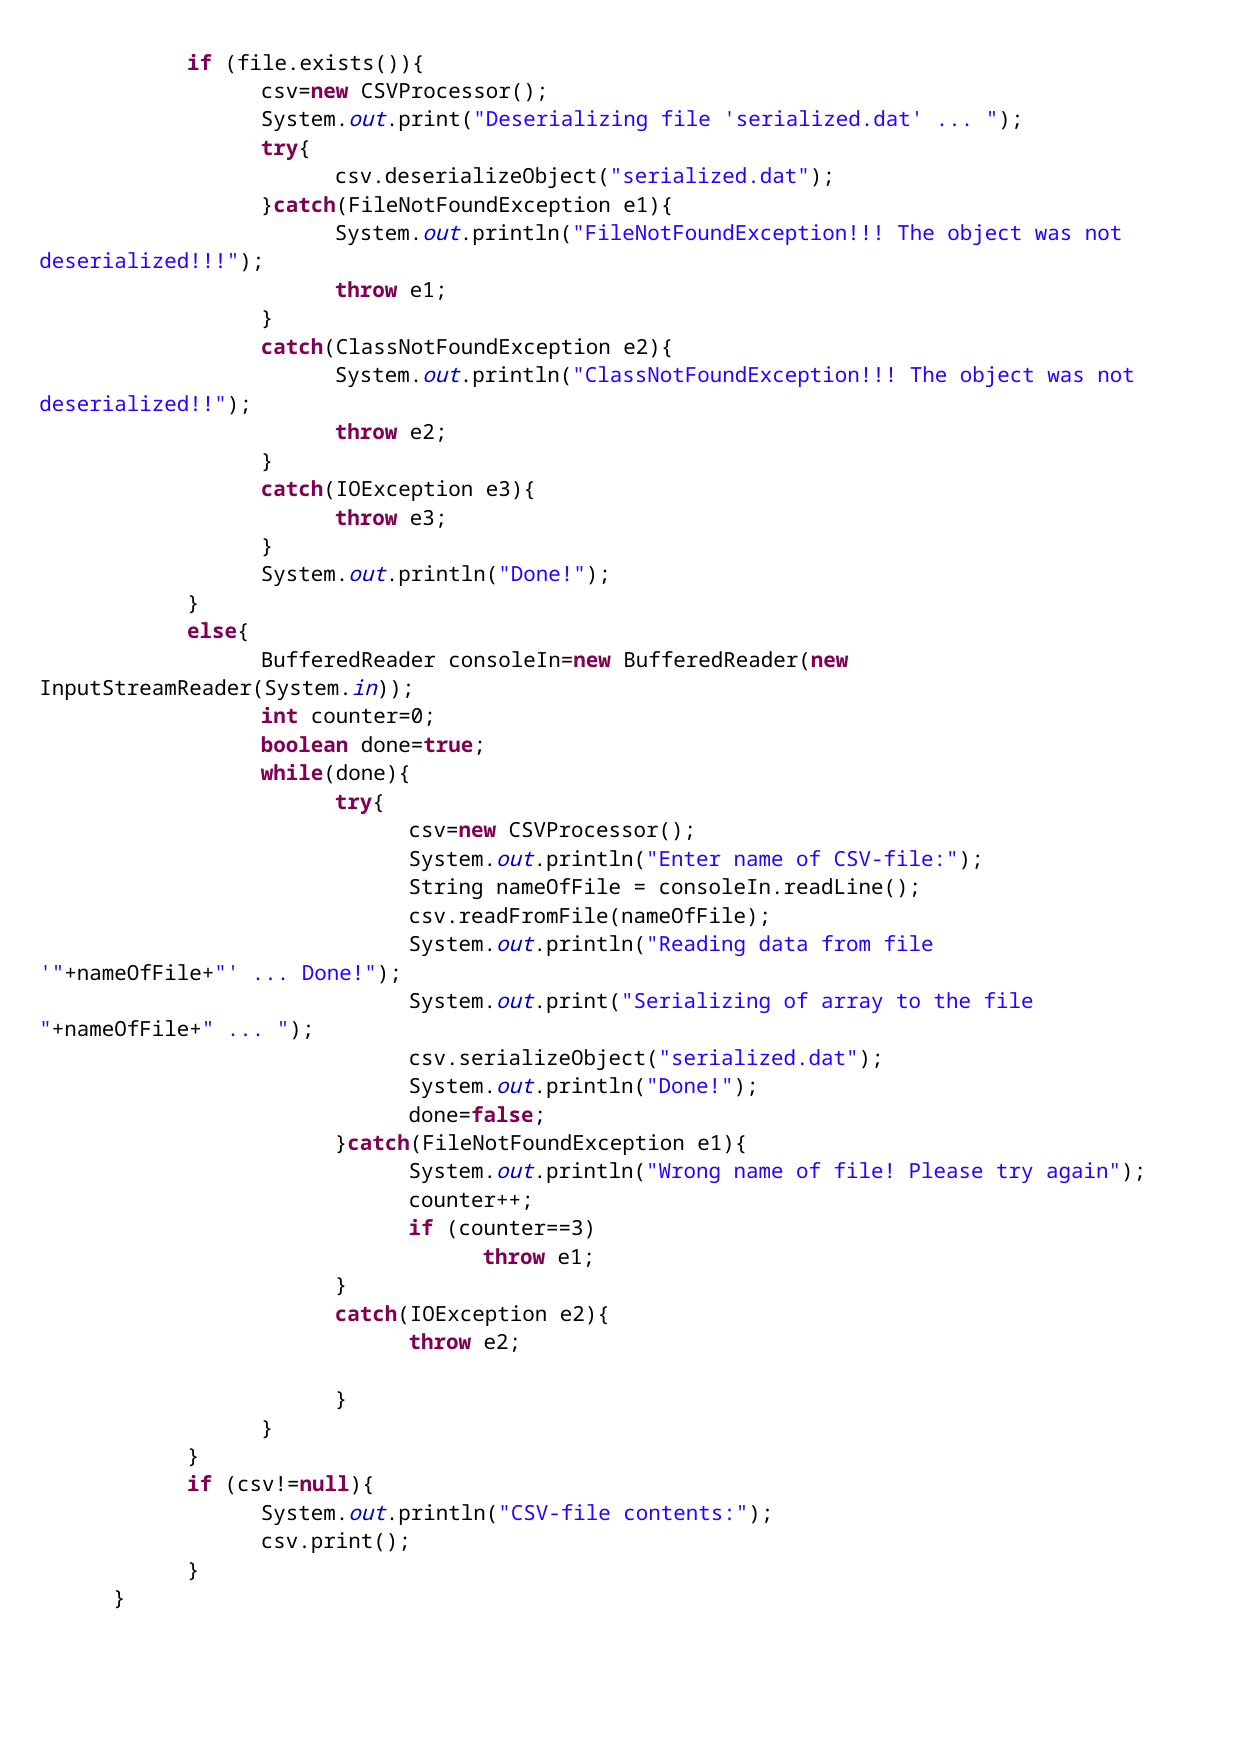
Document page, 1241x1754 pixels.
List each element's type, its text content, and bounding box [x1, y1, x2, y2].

text System.out.println("Enter name of CSV-file:"); [39, 844, 1189, 872]
text String nameOfFile = consoleIn.readLine(); [39, 872, 1189, 901]
text catch(IOException e2){ [39, 1299, 1189, 1327]
text System.out.println("CSV-file contents:"); [39, 1498, 1189, 1526]
text counter++; [39, 1185, 1189, 1213]
text done=false; [39, 1100, 1189, 1128]
text csv=new CSVProcessor(); [39, 815, 1189, 844]
text boolean done=true; [39, 730, 1189, 758]
text throw e2; [39, 1327, 1189, 1356]
text throw e3; [39, 503, 1189, 531]
text csv.deserializeObject("serialized.dat"); [39, 161, 1189, 190]
text catch(ClassNotFoundException e2){ [39, 332, 1189, 360]
text csv=new CSVProcessor(); [39, 76, 1189, 104]
text if (file.exists()){ [39, 48, 1189, 76]
text } [39, 1583, 1189, 1612]
text System.out.println("ClassNotFoundException!!! The object was not deserialized!!"); [39, 360, 1189, 417]
text System.out.println("FileNotFoundException!!! The object was not deserialized!!!"); [39, 218, 1189, 275]
text } [39, 1441, 1189, 1469]
text System.out.println("Wrong name of file! Please try again"); [39, 1157, 1189, 1185]
text if (counter==3) [39, 1213, 1189, 1242]
text csv.readFromFile(nameOfFile); [39, 901, 1189, 929]
text System.out.println("Done!"); [39, 559, 1189, 588]
text throw e1; [39, 275, 1189, 303]
text BufferedReader consoleIn=new BufferedReader(new InputStreamReader(System.in)); [39, 645, 1189, 702]
text }catch(FileNotFoundException e1){ [39, 1128, 1189, 1157]
text csv.print(); [39, 1526, 1189, 1555]
text } [39, 1555, 1189, 1583]
text try{ [39, 787, 1189, 815]
text if (csv!=null){ [39, 1469, 1189, 1498]
text }catch(FileNotFoundException e1){ [39, 190, 1189, 218]
text throw e1; [39, 1242, 1189, 1270]
text } [39, 588, 1189, 616]
text else{ [39, 616, 1189, 645]
text System.out.println("Done!"); [39, 1071, 1189, 1100]
text } [39, 303, 1189, 332]
text while(done){ [39, 758, 1189, 787]
text try{ [39, 133, 1189, 161]
text } [39, 446, 1189, 474]
text throw e2; [39, 417, 1189, 446]
text } [39, 1413, 1189, 1441]
text System.out.print("Serializing of array to the file "+nameOfFile+" ... "); [39, 986, 1189, 1043]
text int counter=0; [39, 702, 1189, 730]
text } [39, 531, 1189, 559]
text } [39, 1270, 1189, 1299]
text System.out.println("Reading data from file '"+nameOfFile+"' ... Done!"); [39, 929, 1189, 986]
text System.out.print("Deserializing file 'serialized.dat' ... "); [39, 104, 1189, 133]
text csv.serializeObject("serialized.dat"); [39, 1043, 1189, 1071]
text catch(IOException e3){ [39, 474, 1189, 503]
text } [39, 1384, 1189, 1413]
